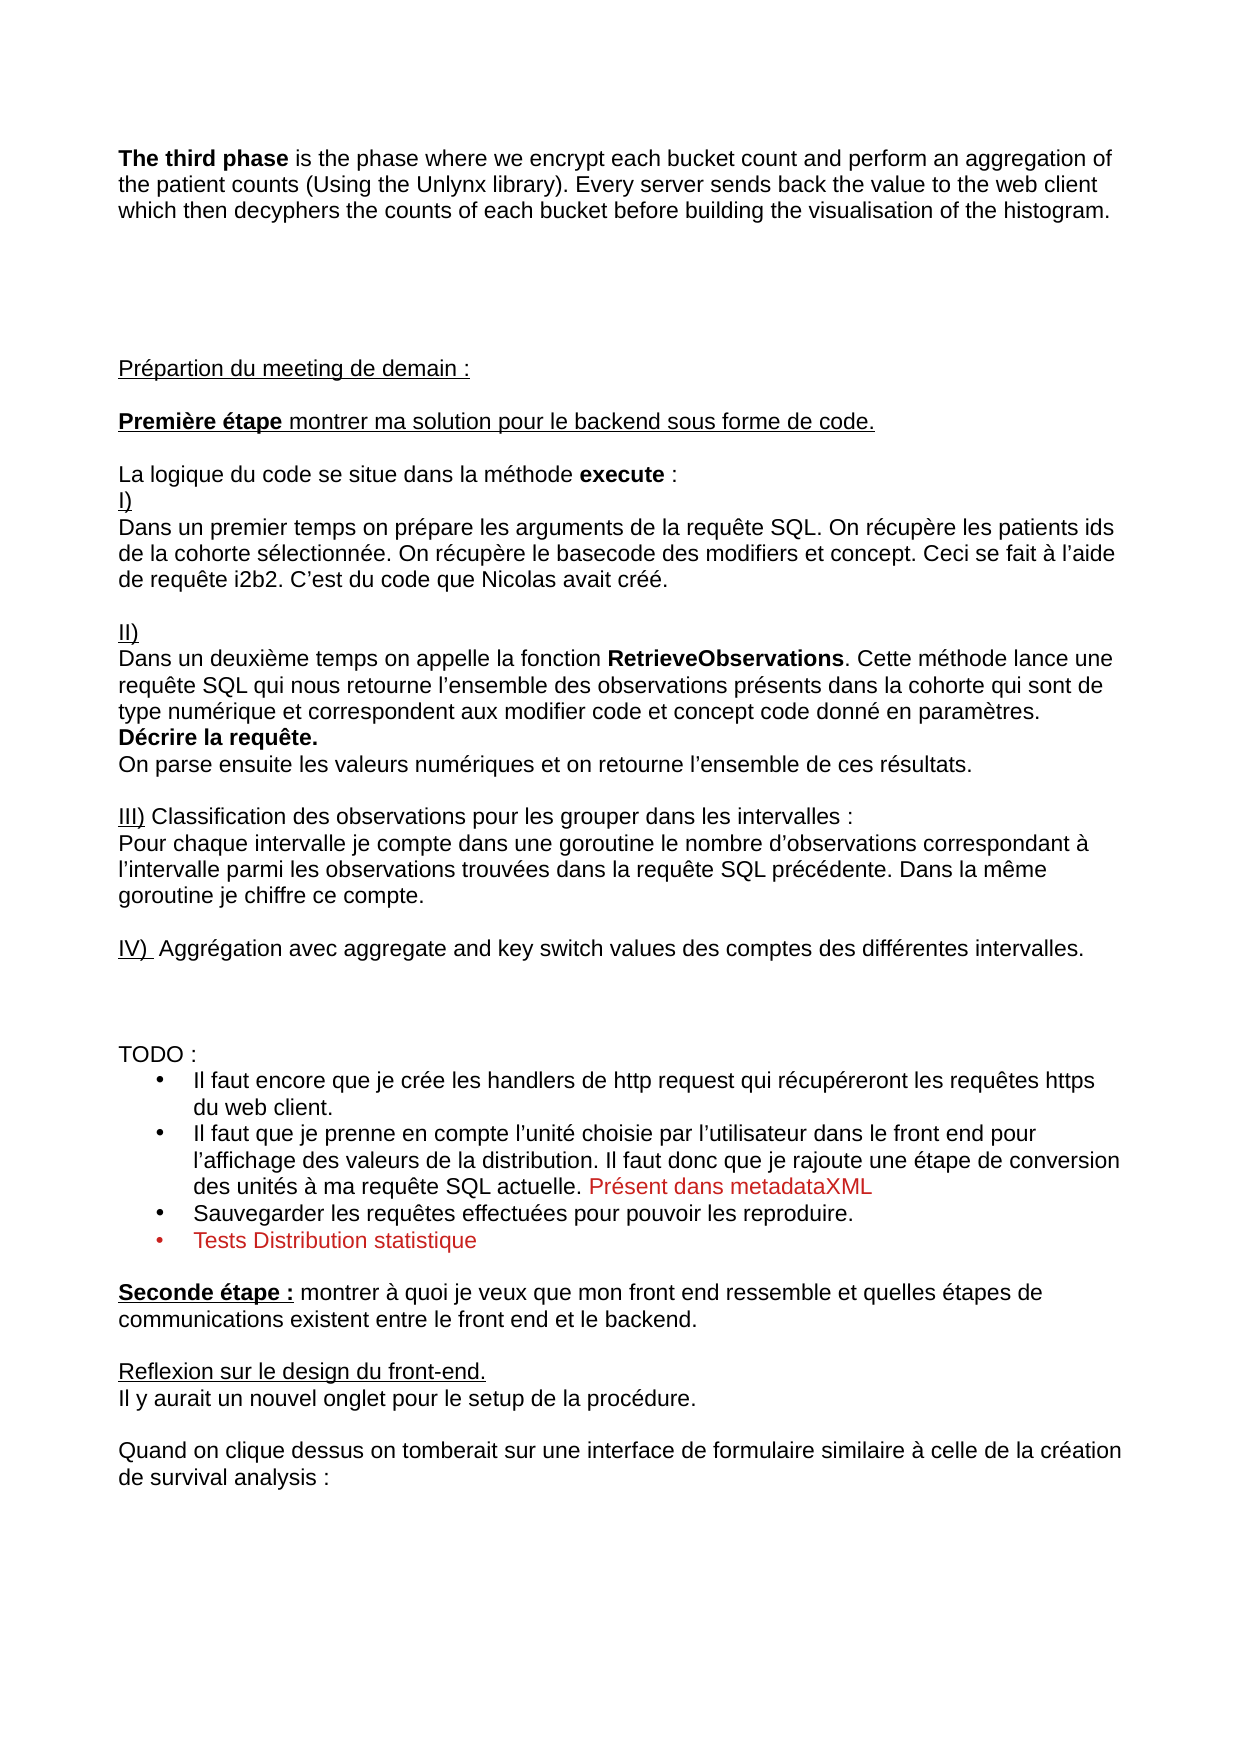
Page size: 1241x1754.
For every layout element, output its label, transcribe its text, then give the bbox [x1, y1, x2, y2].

text Quand on clique dessus on tomberait sur une interface de formulaire similaire à celle de la création de survival analysis : [118, 1437, 1122, 1490]
text Prépartion du meeting de demain : [118, 355, 1122, 382]
text II) [118, 619, 1122, 645]
text Dans un deuxième temps on appelle la fonction RetrieveObservations. Cette méthode lance une requête SQL qui nous retourne l’ensemble des observations présents dans la cohorte qui sont de type numérique et correspondent aux modifier code et concept code donné en paramètres. [118, 645, 1122, 724]
list Il faut encore que je crée les handlers de http request qui récupéreront les requêtes https du web client. [156, 1067, 1122, 1120]
text The third phase is the phase where we encrypt each bucket count and perform an aggregation of the patient counts (Using the Unlynx library). Every server sends back the value to the web client which then decyphers the counts of each bucket before building the visualisation of the histogram. [118, 144, 1122, 223]
list Tests Distribution statistique [156, 1227, 1122, 1253]
text Il y aurait un nouvel onglet pour le setup de la procédure. [118, 1385, 1122, 1411]
list Sauvegarder les requêtes effectuées pour pouvoir les reproduire. [156, 1200, 1122, 1227]
text Seconde étape : montrer à quoi je veux que mon front end ressemble et quelles étapes de communications existent entre le front end et le backend. [118, 1279, 1122, 1332]
text On parse ensuite les valeurs numériques et on retourne l’ensemble de ces résultats. [118, 751, 1122, 777]
text III) Classification des observations pour les grouper dans les intervalles : [118, 803, 1122, 830]
text Pour chaque intervalle je compte dans une goroutine le nombre d’observations correspondant à l’intervalle parmi les observations trouvées dans la requête SQL précédente. Dans la même goroutine je chiffre ce compte. [118, 830, 1122, 909]
text Première étape montrer ma solution pour le backend sous forme de code. [118, 408, 1122, 434]
text IV) Aggrégation avec aggregate and key switch values des comptes des différentes intervalles. [118, 935, 1122, 961]
text Reflexion sur le design du front-end. [118, 1358, 1122, 1385]
text I) [118, 487, 1122, 513]
text TODO : [118, 1041, 1122, 1067]
text Décrire la requête. [118, 724, 1122, 751]
text La logique du code se situe dans la méthode execute : [118, 461, 1122, 487]
list Il faut que je prenne en compte l’unité choisie par l’utilisateur dans le front end pour l’affichage des valeurs de la distribution. Il faut donc que je rajoute une étape de conversion des unités à ma requête SQL actuelle. Présent dans metadataXML [156, 1120, 1122, 1200]
text Dans un premier temps on prépare les arguments de la requête SQL. On récupère les patients ids de la cohorte sélectionnée. On récupère le basecode des modifiers et concept. Ceci se fait à l’aide de requête i2b2. C’est du code que Nicolas avait créé. [118, 513, 1122, 592]
